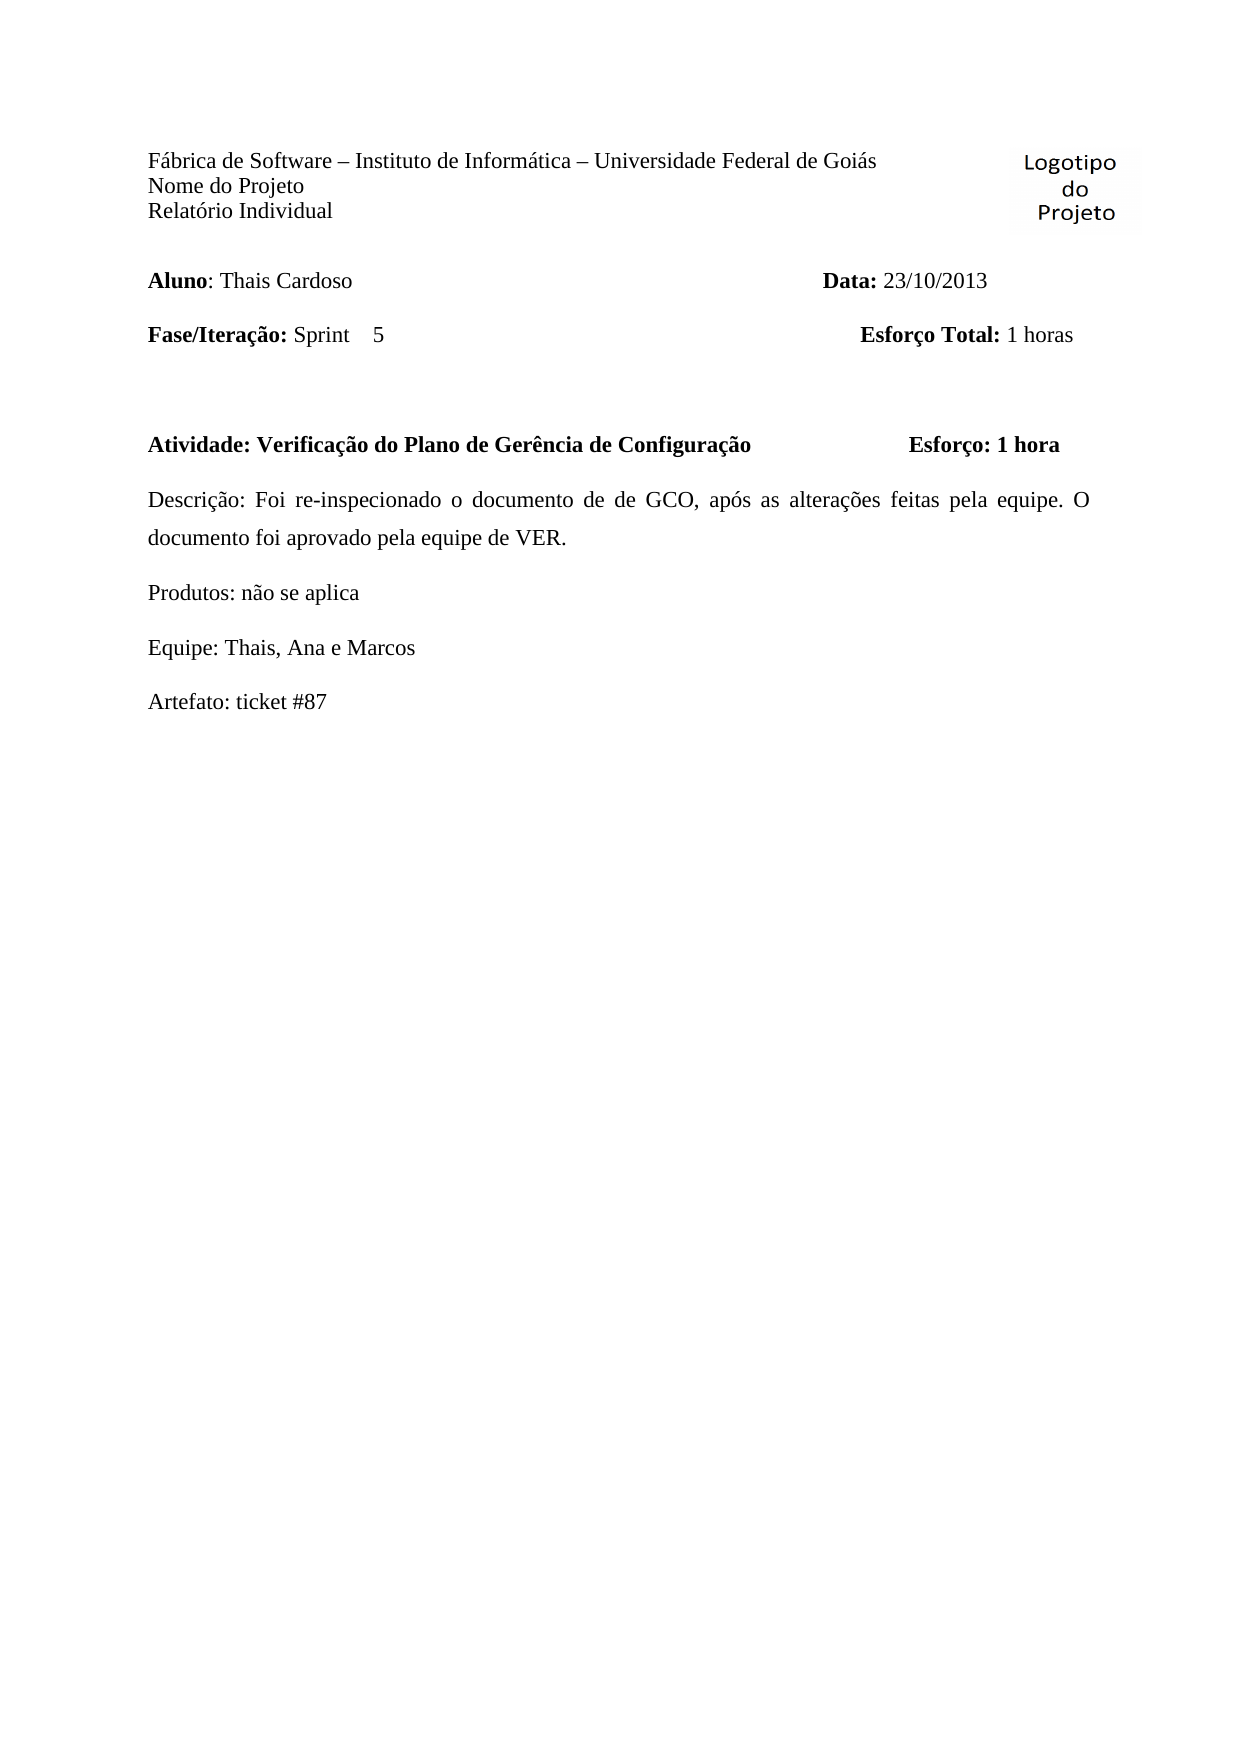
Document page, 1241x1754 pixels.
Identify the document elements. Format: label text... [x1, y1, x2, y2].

text Fase/Iteração: Sprint 5 Esforço Total: 1 horas [148, 322, 1093, 348]
picture [1008, 147, 1142, 235]
text Artefato: ticket #87 [148, 689, 1093, 715]
text Produtos: não se aplica [148, 580, 1093, 605]
text Descrição: Foi re-inspecionado o documento de de GCO, após as alterações feitas pela equipe. O documento foi aprovado pela equipe de VER. [148, 487, 1093, 550]
text Aluno: Thais Cardoso Data: 23/10/2013 [148, 268, 1093, 293]
text Equipe: Thais, Ana e Marcos [148, 634, 1093, 660]
text Atividade: Verificação do Plano de Gerência de Configuração Esforço: 1 hora [148, 432, 1093, 457]
